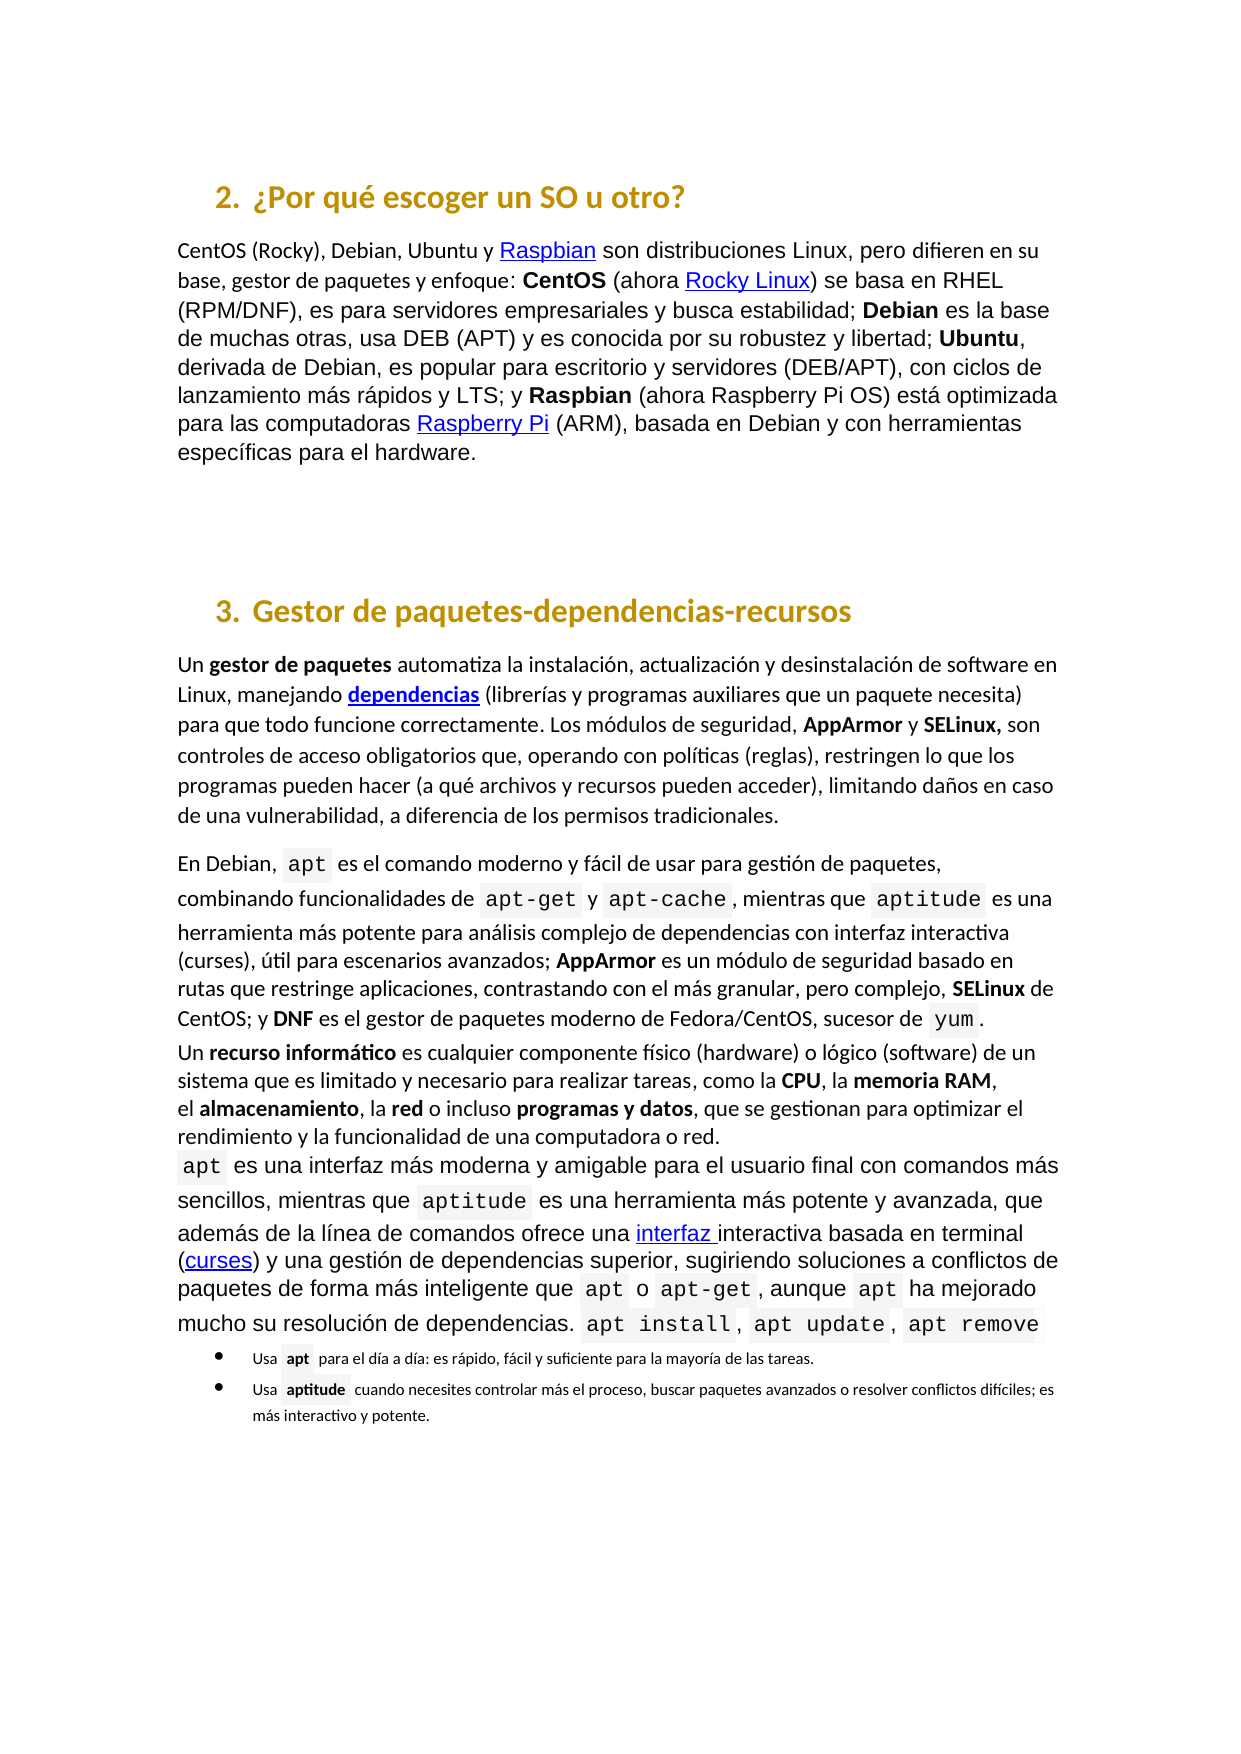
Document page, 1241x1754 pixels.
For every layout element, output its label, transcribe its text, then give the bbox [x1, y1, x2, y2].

list Usa aptitude cuando necesites controlar más el proceso, buscar paquetes avanzados o resolver conflictos difíciles; es más interactivo y potente. [215, 1374, 1063, 1425]
text apt es una interfaz más moderna y amigable para el usuario final con comandos más sencillos, mientras que aptitude es una herramienta más potente y avanzada, que además de la línea de comandos ofrece una interfaz interactiva basada en terminal (curses) y una gestión de dependencias superior, sugiriendo soluciones a conflictos de paquetes de forma más inteligente que apt o apt-get, aunque apt ha mejorado mucho su resolución de dependencias. apt install, apt update, apt remove [177, 1150, 1063, 1343]
list Gestor de paquetes-dependencias-recursos [215, 589, 1063, 630]
text Un gestor de paquetes automatiza la instalación, actualización y desinstalación de software en Linux, manejando dependencias (librerías y programas auxiliares que un paquete necesita) para que todo funcione correctamente. Los módulos de seguridad, AppArmor y SELinux, son controles de acceso obligatorios que, operando con políticas (reglas), restringen lo que los programas pueden hacer (a qué archivos y recursos pueden acceder), limitando daños en caso de una vulnerabilidad, a diferencia de los permisos tradicionales. [177, 650, 1063, 829]
list Usa apt para el día a día: es rápido, fácil y suficiente para la mayoría de las tareas. [314, 1343, 1063, 1374]
text En Debian, apt es el comando moderno y fácil de usar para gestión de paquetes, combinando funcionalidades de apt-get y apt-cache, mientras que aptitude es una herramienta más potente para análisis complejo de dependencias con interfaz interactiva (curses), útil para escenarios avanzados; AppArmor es un módulo de seguridad basado en rutas que restringe aplicaciones, contrastando con el más granular, pero complejo, SELinux de CentOS; y DNF es el gestor de paquetes moderno de Fedora/CentOS, sucesor de yum. [177, 848, 1063, 1038]
text CentOS (Rocky), Debian, Ubuntu y Raspbian son distribuciones Linux, pero difieren en su base, gestor de paquetes y enfoque: CentOS (ahora Rocky Linux) se basa en RHEL (RPM/DNF), es para servidores empresariales y busca estabilidad; Debian es la base de muchas otras, usa DEB (APT) y es conocida por su robustez y libertad; Ubuntu, derivada de Debian, es popular para escritorio y servidores (DEB/APT), con ciclos de lanzamiento más rápidos y LTS; y Raspbian (ahora Raspberry Pi OS) está optimizada para las computadoras Raspberry Pi (ARM), basada en Debian y con herramientas específicas para el hardware. [177, 236, 1063, 465]
list ¿Por qué escoger un SO u otro? [215, 176, 1063, 216]
text Un recurso informático es cualquier componente físico (hardware) o lógico (software) de un sistema que es limitado y necesario para realizar tareas, como la CPU, la memoria RAM, el almacenamiento, la red o incluso programas y datos, que se gestionan para optimizar el rendimiento y la funcionalidad de una computadora o red. [177, 1038, 1063, 1150]
list Usa apt para el día a día: es rápido, fácil y suficiente para la mayoría de las tareas. [215, 1343, 313, 1374]
